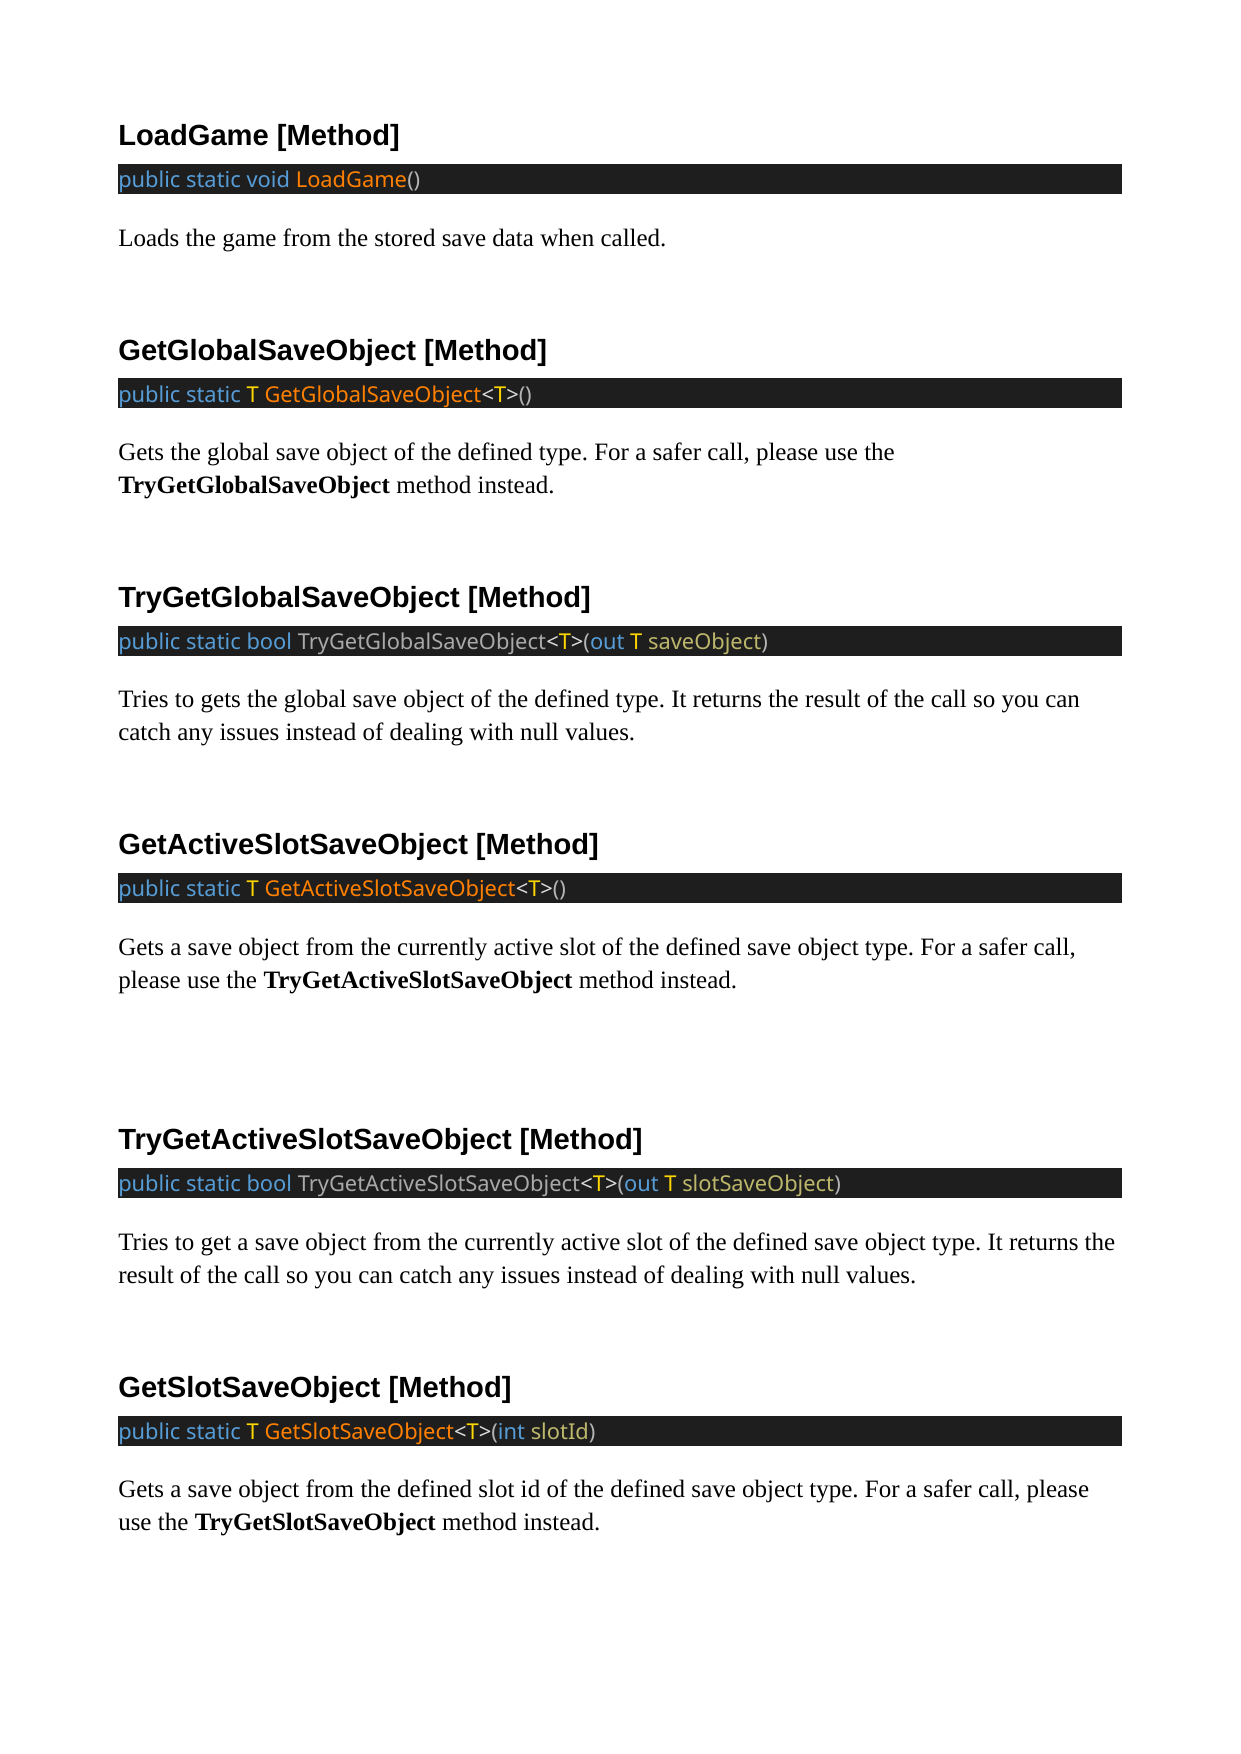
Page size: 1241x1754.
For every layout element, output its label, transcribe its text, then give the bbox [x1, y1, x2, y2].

subtitle GetSlotSaveObject [Method] [118, 1370, 1122, 1403]
subtitle GetGlobalSaveObject [Method] [118, 332, 1122, 366]
text public static T GetSlotSaveObject<T>(int slotId) [118, 1416, 1122, 1446]
text Gets a save object from the defined slot id of the defined save object type. For a safer call, please use the TryGetSlotSaveObject method instead. [118, 1474, 1122, 1536]
text Tries to gets the global save object of the defined type. It returns the result of the call so you can catch any issues instead of dealing with null values. [118, 684, 1122, 746]
text Tries to get a save object from the currently active slot of the defined save object type. It returns the result of the call so you can catch any issues instead of dealing with null values. [118, 1227, 1122, 1289]
subtitle LoadGame [Method] [118, 118, 1122, 152]
subtitle TryGetGlobalSaveObject [Method] [118, 580, 1122, 613]
subtitle GetActiveSlotSaveObject [Method] [118, 827, 1122, 861]
subtitle TryGetActiveSlotSaveObject [Method] [118, 1122, 1122, 1156]
text public static bool TryGetActiveSlotSaveObject<T>(out T slotSaveObject) [118, 1168, 1122, 1198]
text Gets a save object from the currently active slot of the defined save object type. For a safer call, please use the TryGetActiveSlotSaveObject method instead. [118, 932, 1122, 994]
text Gets the global save object of the defined type. For a safer call, please use the TryGetGlobalSaveObject method instead. [118, 437, 1122, 499]
text public static void LoadGame() [118, 164, 1122, 194]
text public static T GetGlobalSaveObject<T>() [118, 378, 1122, 408]
text public static bool TryGetGlobalSaveObject<T>(out T saveObject) [118, 626, 1122, 656]
text Loads the game from the stored save data when called. [118, 223, 1122, 251]
text public static T GetActiveSlotSaveObject<T>() [118, 873, 1122, 903]
